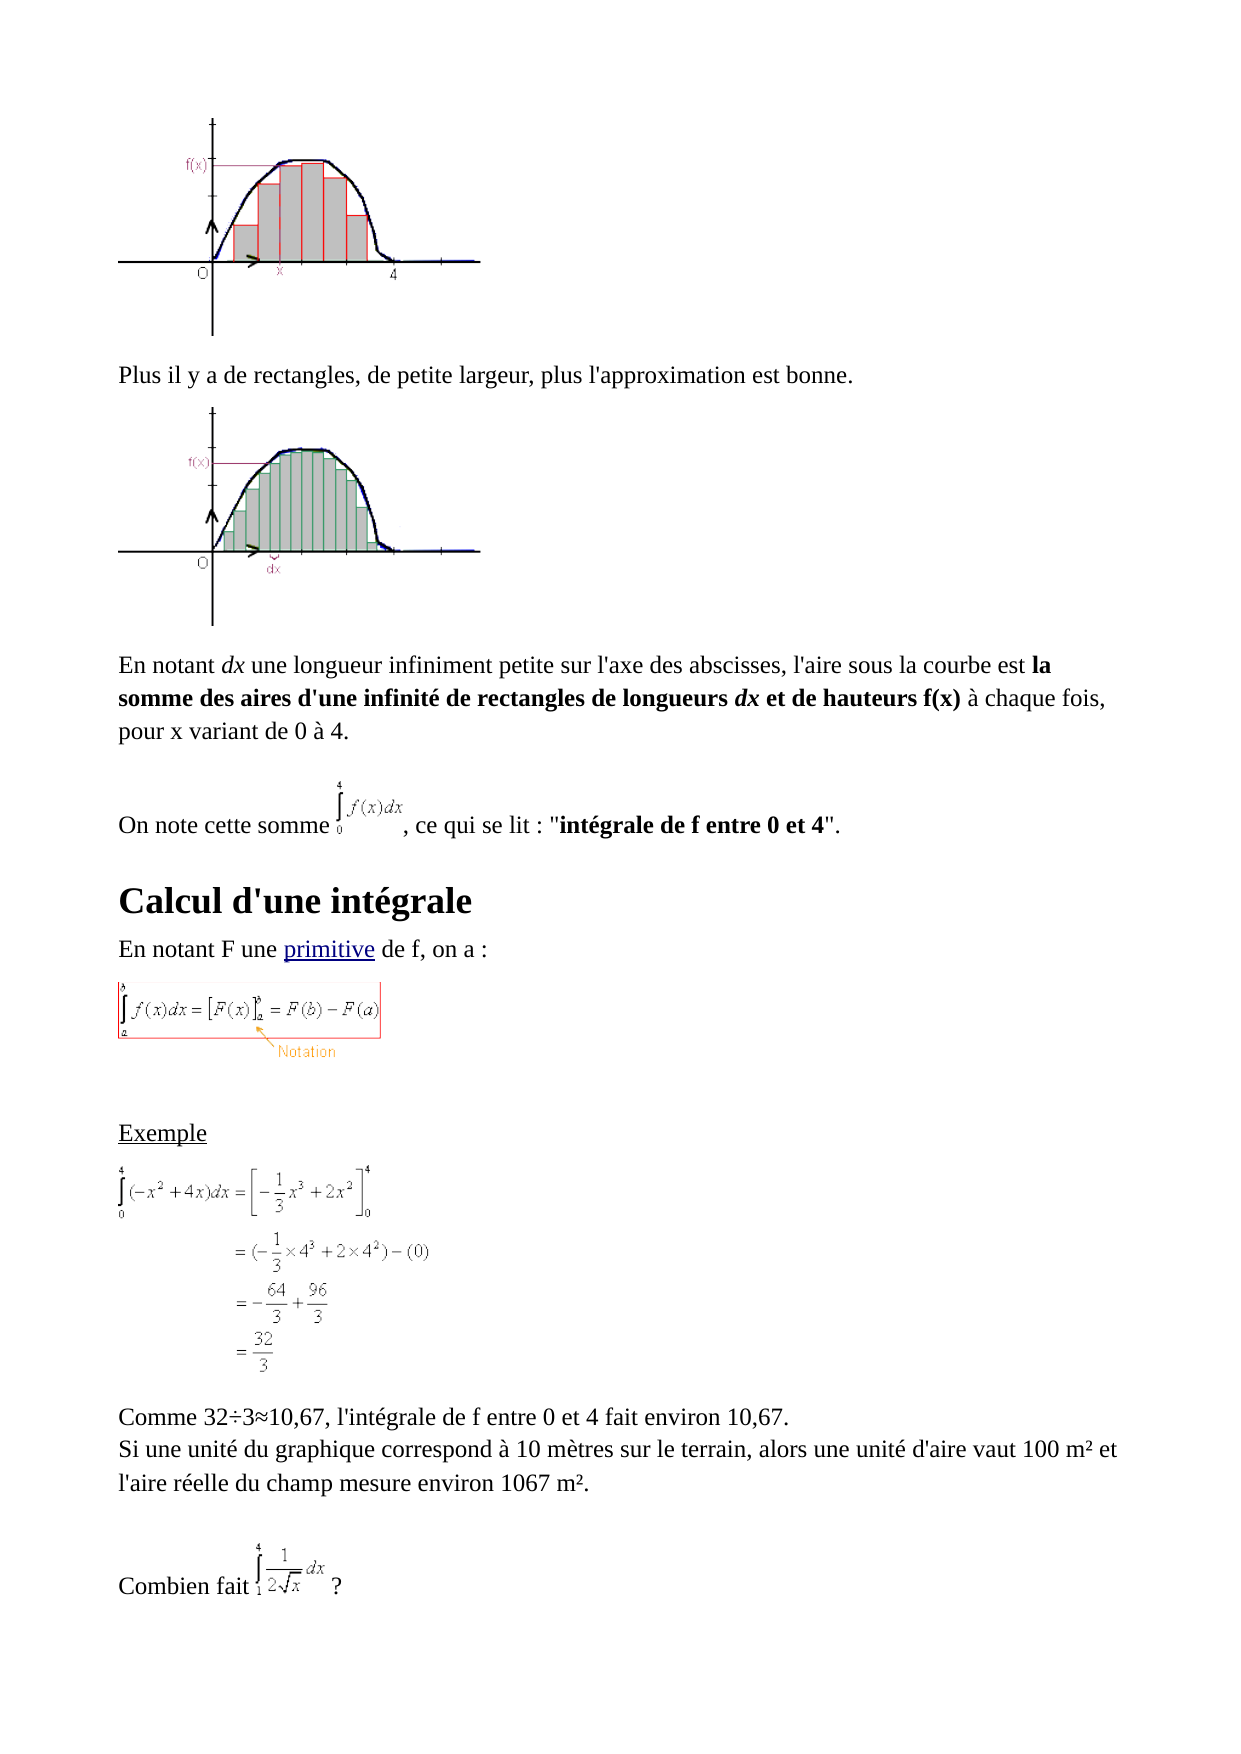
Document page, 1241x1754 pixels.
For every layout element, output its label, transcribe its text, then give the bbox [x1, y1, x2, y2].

picture [118, 1165, 432, 1378]
picture [118, 982, 381, 1061]
text Comme 32÷3≈10,67, l'intégrale de f entre 0 et 4 fait environ 10,67. Si une unité du graphique correspond à 10 mètres sur le terrain, alors une unité d'aire vaut 100 m² et l'aire réelle du champ mesure environ 1067 m². [118, 1402, 1122, 1496]
text En notant dx une longueur infiniment petite sur l'axe des abscisses, l'aire sous la courbe est la somme des aires d'une infinité de rectangles de longueurs dx et de hauteurs f(x) à chaque fois, pour x variant de 0 à 4. On note cette somme , ce qui se lit : "intégrale de f entre 0 et 4". [118, 650, 1122, 839]
picture [118, 118, 482, 336]
text Plus il y a de rectangles, de petite largeur, plus l'approximation est bonne. [118, 360, 1122, 389]
text Exemple [118, 1085, 1122, 1147]
picture [118, 407, 482, 626]
text En notant F une primitive de f, on a : [118, 934, 1122, 963]
picture [336, 781, 403, 834]
subtitle Calcul d'une intégrale [118, 879, 1122, 922]
picture [255, 1543, 325, 1595]
text Combien fait ? [118, 1544, 1122, 1600]
